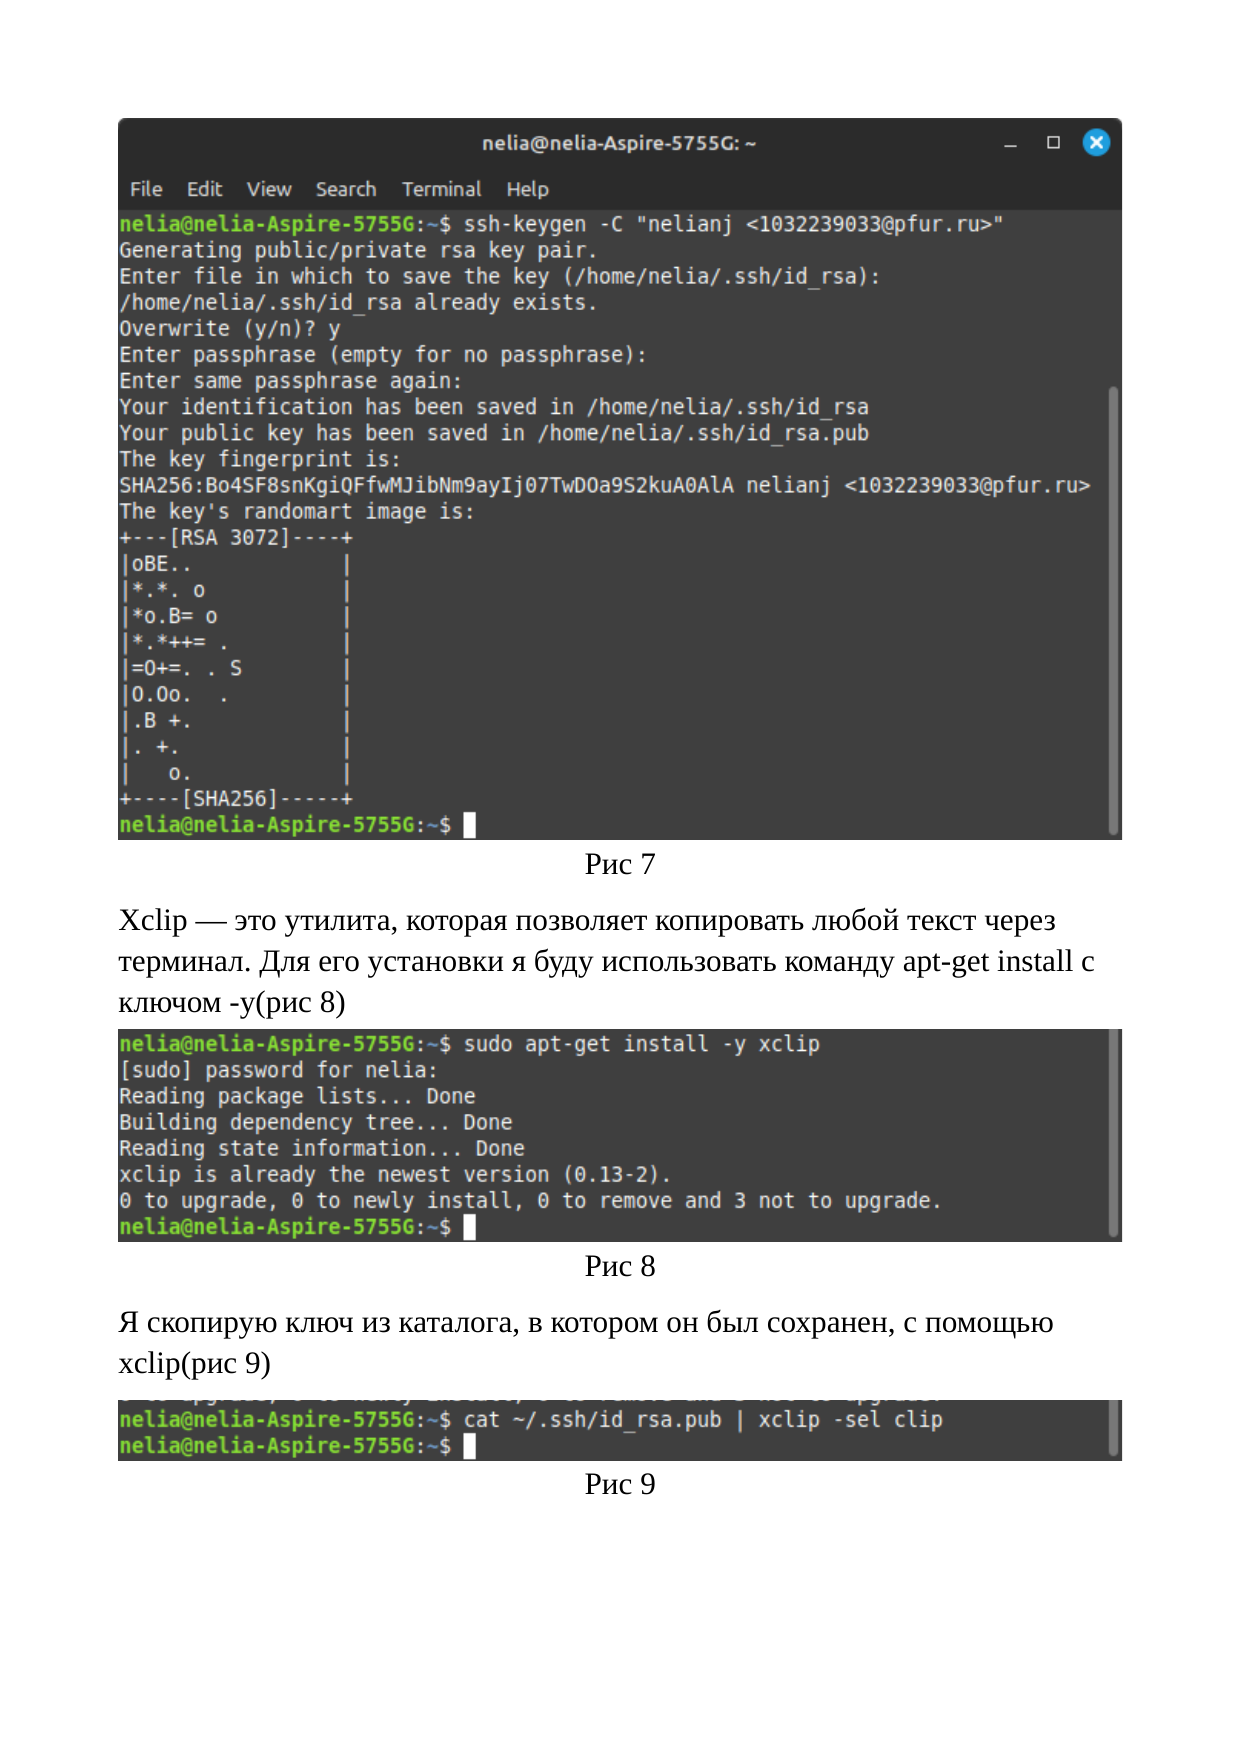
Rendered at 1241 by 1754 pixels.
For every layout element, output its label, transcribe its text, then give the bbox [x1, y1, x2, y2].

picture [118, 1029, 1123, 1242]
text Рис 8 [118, 1242, 1122, 1283]
text Рис 7 [118, 840, 1122, 881]
text Рис 9 [118, 1461, 1122, 1502]
text Xclip — это утилита, которая позволяет копировать любой текст через терминал. Для его установки я буду использовать команду apt-get install с ключом -y(рис 8) [118, 901, 1122, 1019]
text Я скопирую ключ из каталога, в котором он был сохранен, с помощью xclip(рис 9) [118, 1303, 1122, 1380]
picture [118, 118, 1123, 840]
picture [118, 1400, 1123, 1461]
